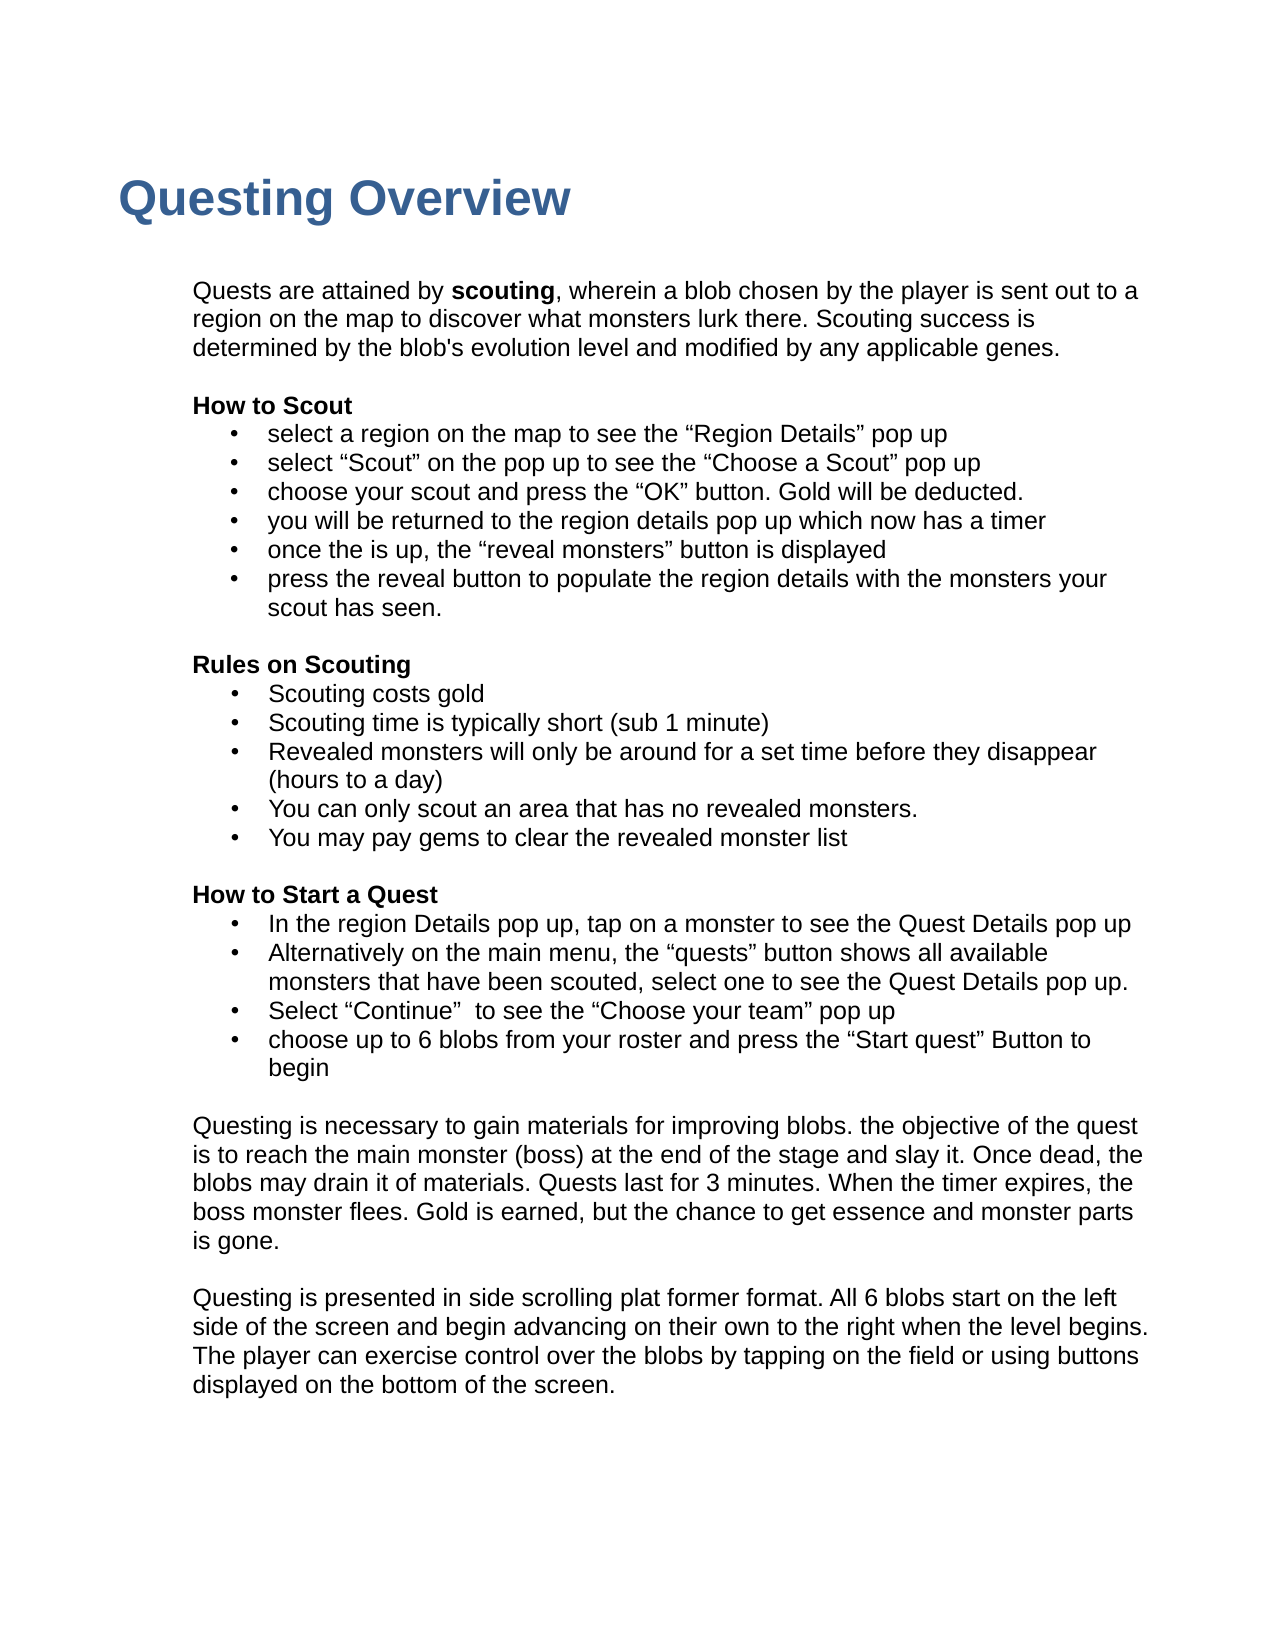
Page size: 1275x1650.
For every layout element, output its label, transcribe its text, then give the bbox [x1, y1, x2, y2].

list once the is up, the “reveal monsters” button is displayed [230, 535, 1157, 564]
list select a region on the map to see the “Region Details” pop up [230, 419, 1157, 448]
list select “Scout” on the pop up to see the “Choose a Scout” pop up [230, 448, 1157, 477]
list Scouting time is typically short (sub 1 minute) [231, 708, 1157, 736]
list choose your scout and press the “OK” button. Gold will be deducted. [230, 477, 1157, 506]
text Questing is presented in side scrolling plat former format. All 6 blobs start on the left side of the screen and begin advancing on their own to the right when the level begins. The player can exercise control over the blobs by tapping on the field or using buttons displayed on the bottom of the screen. [192, 1283, 1157, 1398]
list press the reveal button to populate the region details with the monsters your scout has seen. [230, 564, 1157, 621]
list you will be returned to the region details pop up which now has a timer [230, 506, 1157, 535]
list Select “Continue” to see the “Choose your team” pop up [231, 996, 1157, 1024]
text Rules on Scouting [118, 650, 1157, 679]
text How to Start a Quest [118, 881, 1157, 909]
list You may pay gems to clear the revealed monster list [231, 823, 1157, 852]
list Revealed monsters will only be around for a set time before they disappear (hours to a day) [231, 736, 1157, 794]
text How to Scout [192, 391, 1157, 419]
list In the region Details pop up, tap on a monster to see the Quest Details pop up [231, 909, 1157, 938]
text Quests are attained by scouting, wherein a blob chosen by the player is sent out to a region on the map to discover what monsters lurk there. Scouting success is determined by the blob's evolution level and modified by any applicable genes. [192, 276, 1157, 362]
list choose up to 6 blobs from your roster and press the “Start quest” Button to begin [231, 1024, 1157, 1082]
list Alternatively on the main menu, the “quests” button shows all available monsters that have been scouted, select one to see the Quest Details pop up. [231, 938, 1157, 996]
list You can only scout an area that has no revealed monsters. [231, 794, 1157, 823]
text Questing Overview [118, 168, 1157, 226]
list Scouting costs gold [231, 679, 1157, 708]
text Questing is necessary to gain materials for improving blobs. the objective of the quest is to reach the main monster (boss) at the end of the stage and slay it. Once dead, the blobs may drain it of materials. Quests last for 3 minutes. When the timer expires, the boss monster flees. Gold is earned, but the chance to get essence and monster parts is gone. [192, 1111, 1157, 1255]
